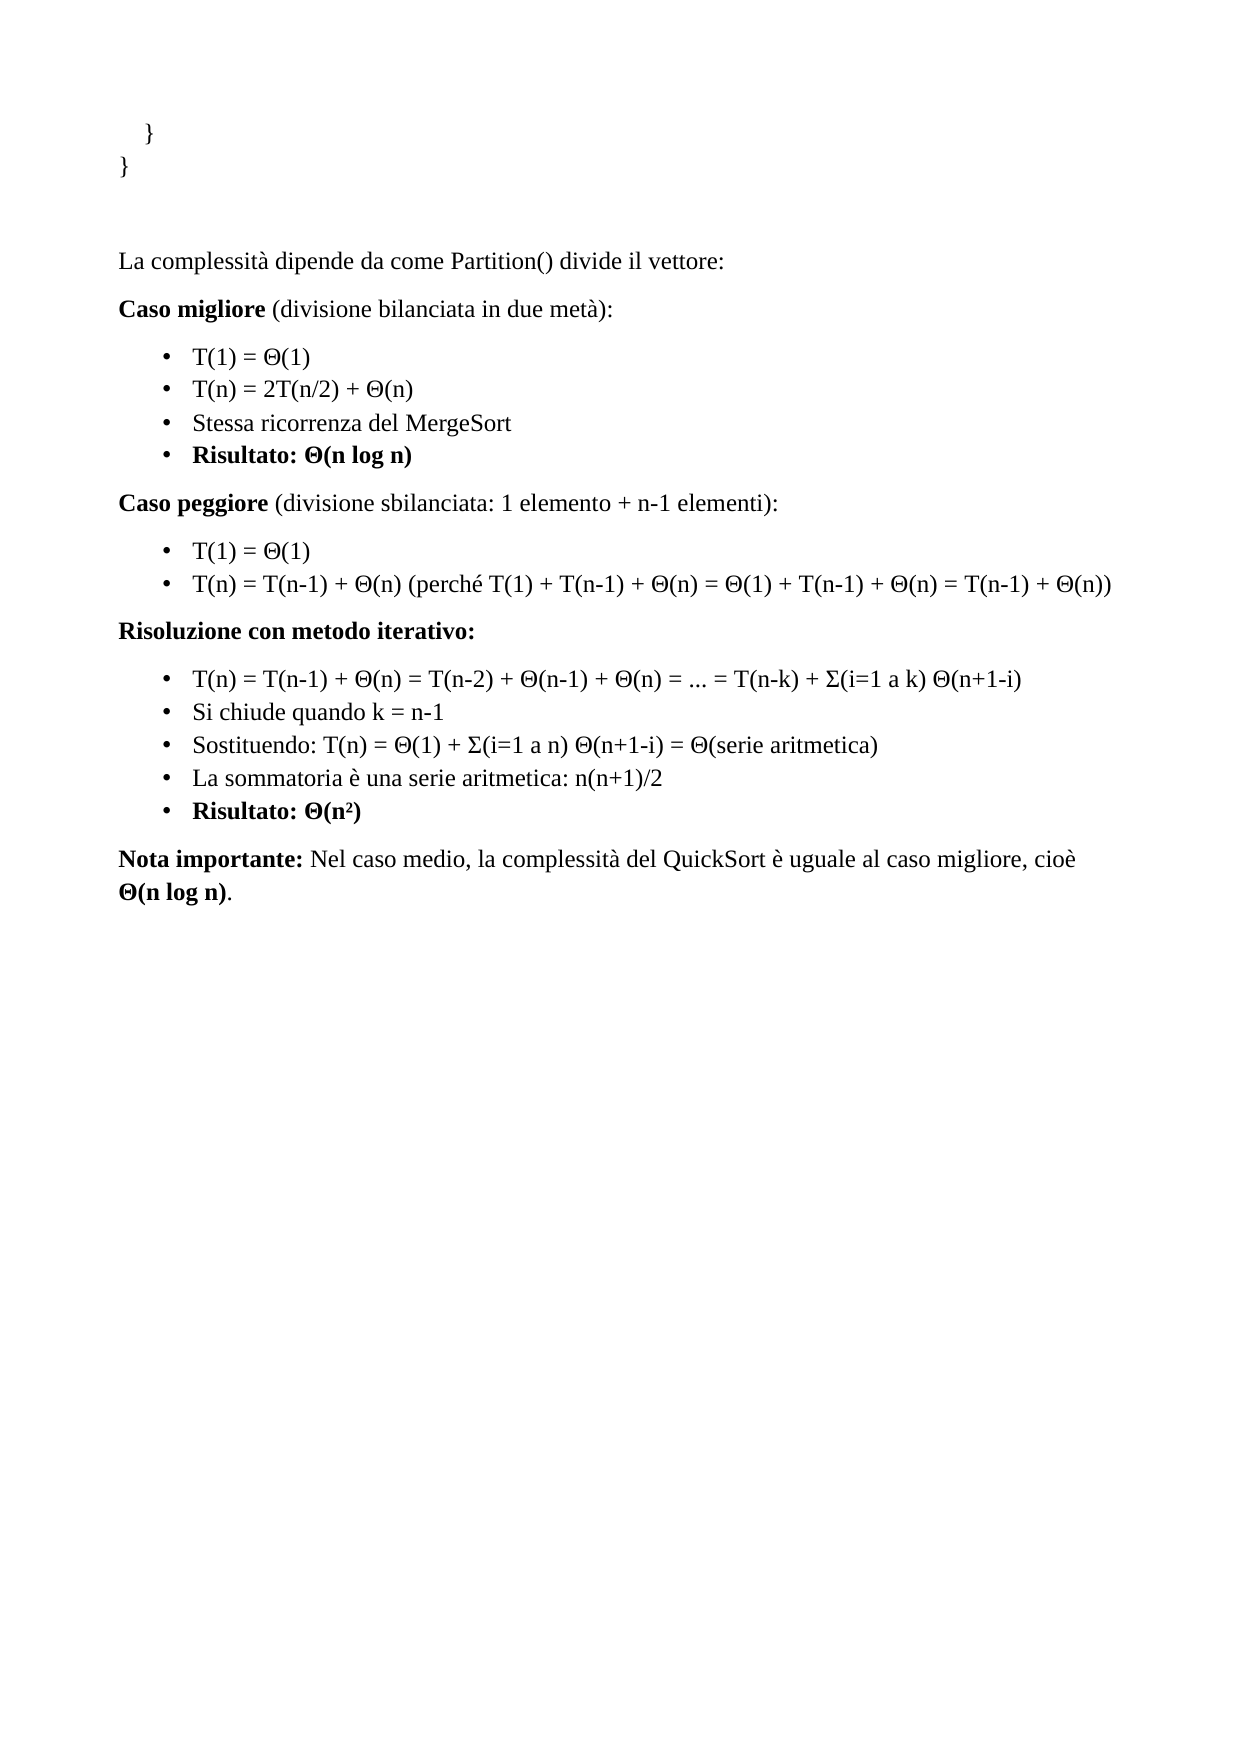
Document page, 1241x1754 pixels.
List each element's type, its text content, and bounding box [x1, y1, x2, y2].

text Nota importante: Nel caso medio, la complessità del QuickSort è uguale al caso migliore, cioè Θ(n log n). [118, 844, 1122, 906]
text } } [118, 118, 1122, 180]
list Stessa ricorrenza del MergeSort [162, 408, 1122, 436]
text La complessità dipende da come Partition() divide il vettore: [118, 246, 1122, 275]
list T(1) = Θ(1) [162, 342, 1122, 370]
list T(n) = 2T(n/2) + Θ(n) [162, 374, 1122, 403]
list T(n) = T(n-1) + Θ(n) (perché T(1) + T(n-1) + Θ(n) = Θ(1) + T(n-1) + Θ(n) = T(n-1) + Θ(n)) [162, 569, 1122, 598]
list Sostituendo: T(n) = Θ(1) + Σ(i=1 a n) Θ(n+1-i) = Θ(serie aritmetica) [162, 730, 1122, 759]
text Risoluzione con metodo iterativo: [118, 616, 1122, 645]
text Caso migliore (divisione bilanciata in due metà): [118, 294, 1122, 323]
text Caso peggiore (divisione sbilanciata: 1 elemento + n-1 elementi): [118, 488, 1122, 517]
list T(n) = T(n-1) + Θ(n) = T(n-2) + Θ(n-1) + Θ(n) = ... = T(n-k) + Σ(i=1 a k) Θ(n+1-i) [162, 664, 1122, 693]
list Risultato: Θ(n²) [162, 796, 1122, 825]
list La sommatoria è una serie aritmetica: n(n+1)/2 [162, 763, 1122, 792]
list Risultato: Θ(n log n) [162, 441, 1122, 469]
list Si chiude quando k = n-1 [162, 697, 1122, 726]
list T(1) = Θ(1) [162, 536, 1122, 564]
